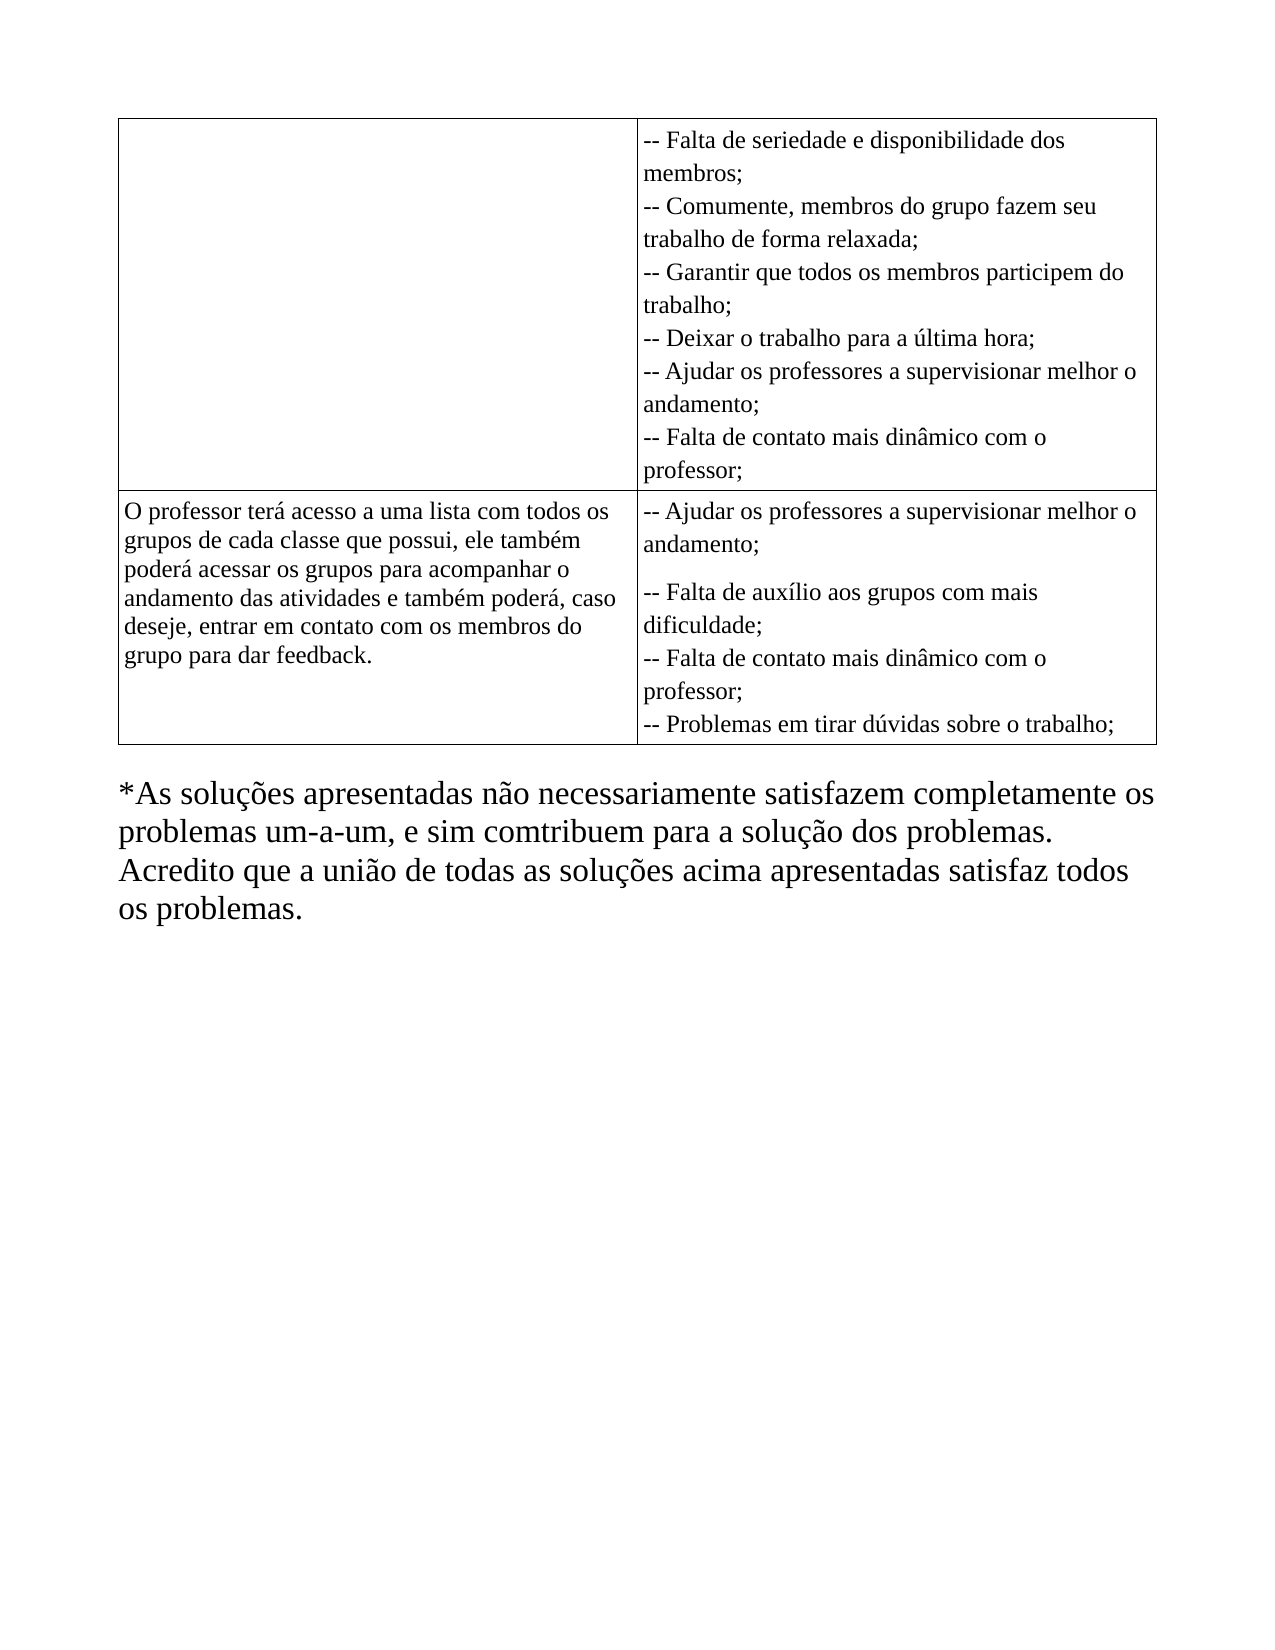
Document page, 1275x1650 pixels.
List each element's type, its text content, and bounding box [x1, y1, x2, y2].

table_cell [119, 119, 637, 489]
table_cell O professor terá acesso a uma lista com todos os grupos de cada classe que possui, ele também poderá acessar os grupos para acompanhar o andamento das atividades e também poderá, caso deseje, entrar em contato com os membros do grupo para dar feedback. [119, 491, 637, 743]
table_cell -- Ajudar os professores a supervisionar melhor o andamento; -- Falta de auxílio aos grupos com mais dificuldade; -- Falta de contato mais dinâmico com o professor; -- Problemas em tirar dúvidas sobre o trabalho; [638, 491, 1156, 743]
text *As soluções apresentadas não necessariamente satisfazem completamente os problemas um-a-um, e sim comtribuem para a solução dos problemas. Acredito que a união de todas as soluções acima apresentadas satisfaz todos os problemas. [118, 773, 1157, 927]
table_cell -- Falta de seriedade e disponibilidade dos membros; -- Comumente, membros do grupo fazem seu trabalho de forma relaxada; -- Garantir que todos os membros participem do trabalho; -- Deixar o trabalho para a última hora; -- Ajudar os professores a supervisionar melhor o andamento; -- Falta de contato mais dinâmico com o professor; [638, 119, 1156, 489]
